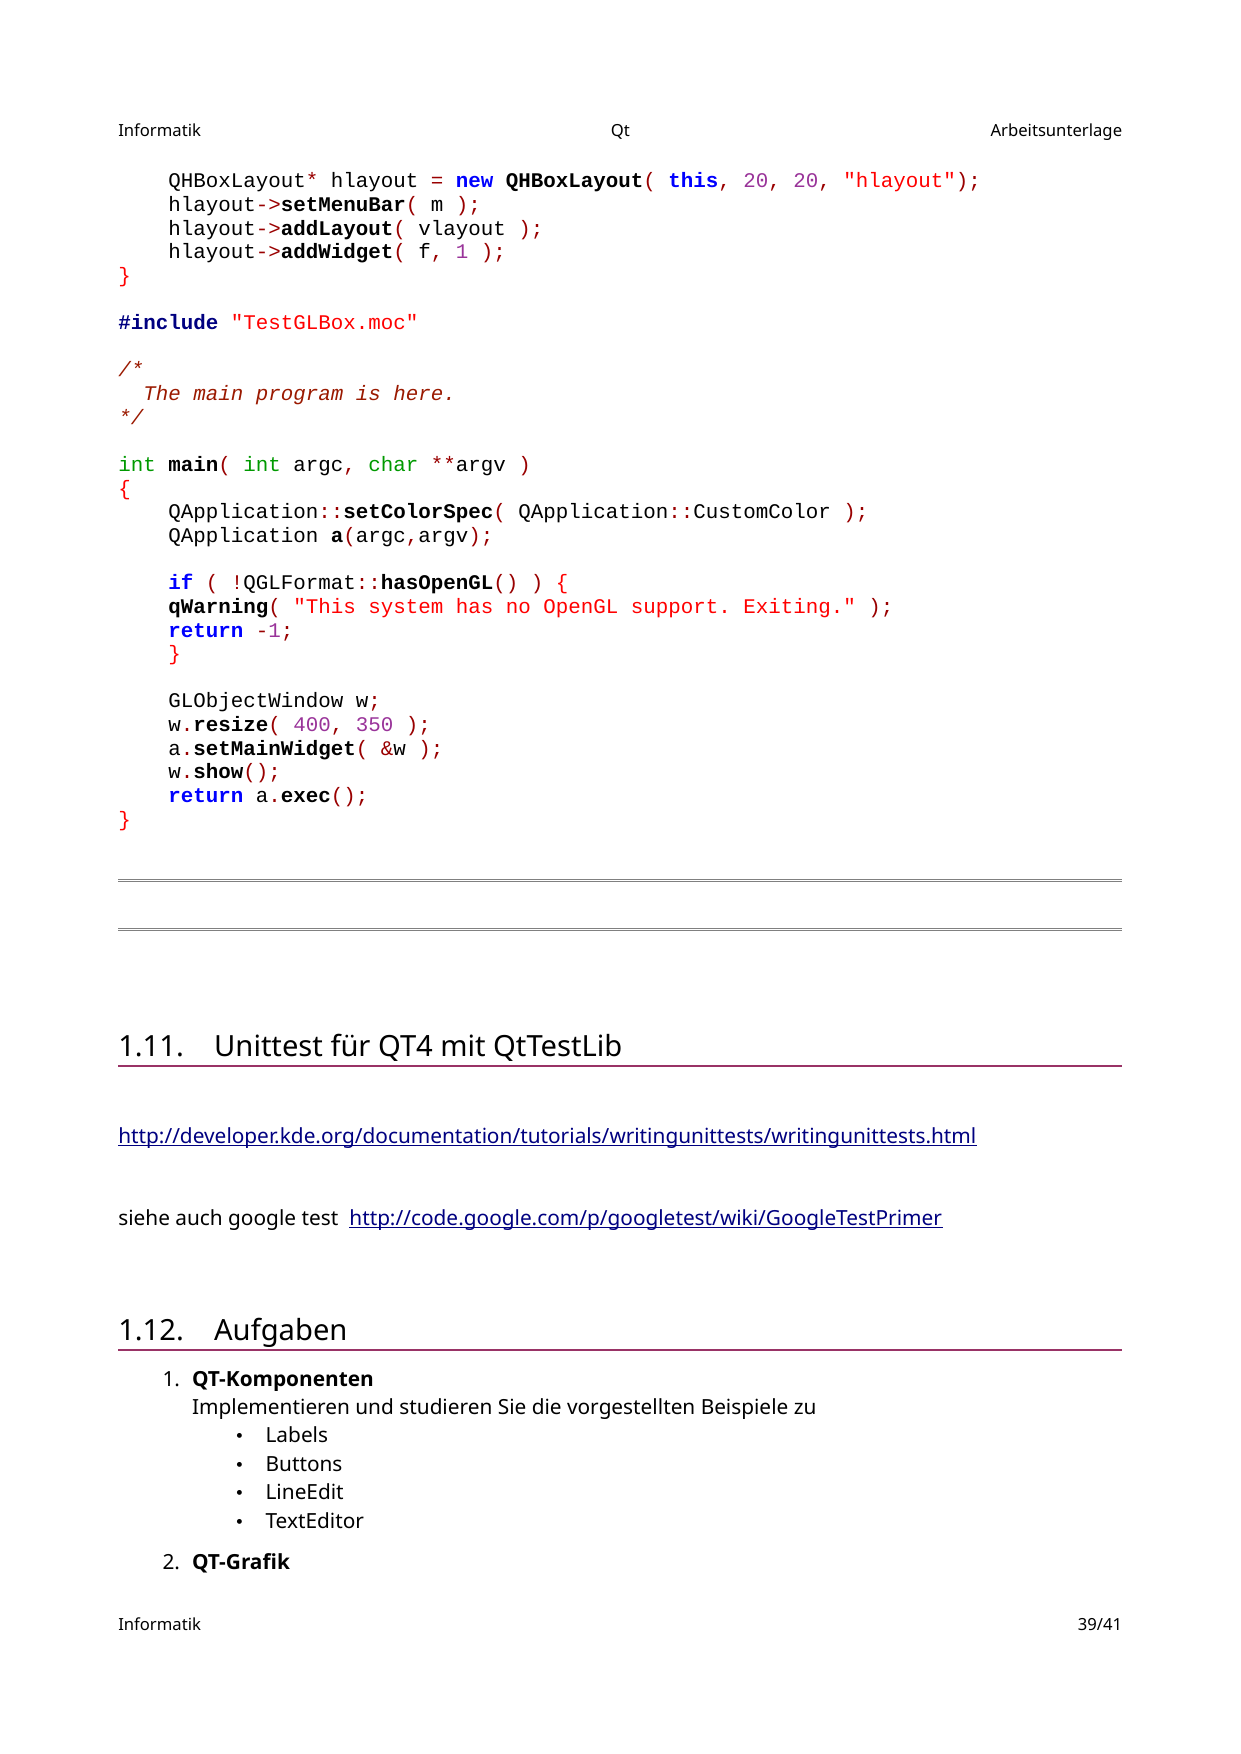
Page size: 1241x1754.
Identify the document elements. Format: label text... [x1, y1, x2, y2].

text { [118, 478, 1122, 501]
list Labels [236, 1421, 1122, 1449]
text The main program is here. [118, 383, 1122, 407]
text hlayout->setMenuBar( m ); [118, 194, 1122, 218]
text QApplication::setColorSpec( QApplication::CustomColor ); [118, 501, 1122, 525]
subtitle Aufgaben [118, 1309, 1122, 1349]
list Buttons [236, 1449, 1122, 1477]
text if ( !QGLFormat::hasOpenGL() ) { [118, 572, 1122, 596]
text #include "TestGLBox.moc" [118, 312, 1122, 336]
text QApplication a(argc,argv); [118, 525, 1122, 549]
text } [118, 809, 1122, 832]
text /* [118, 359, 1122, 383]
text return a.exec(); [118, 785, 1122, 809]
list TextEditor [236, 1506, 1122, 1534]
list QT-Komponenten Implementieren und studieren Sie die vorgestellten Beispiele zu [162, 1364, 1122, 1421]
text } [118, 643, 1122, 667]
list LineEdit [236, 1477, 1122, 1506]
text GLObjectWindow w; [118, 691, 1122, 714]
text qWarning( "This system has no OpenGL support. Exiting." ); [118, 596, 1122, 619]
text */ [118, 407, 1122, 430]
text return -1; [118, 619, 1122, 643]
text a.setMainWidget( &w ); [118, 738, 1122, 761]
text siehe auch google test http://code.google.com/p/googletest/wiki/GoogleTestPrimer [118, 1203, 1122, 1231]
text w.resize( 400, 350 ); [118, 714, 1122, 738]
text hlayout->addWidget( f, 1 ); [118, 241, 1122, 265]
text hlayout->addLayout( vlayout ); [118, 218, 1122, 241]
text int main( int argc, char **argv ) [118, 454, 1122, 478]
text } [118, 265, 1122, 288]
text w.show(); [118, 761, 1122, 785]
subtitle Unittest für QT4 mit QtTestLib [118, 1026, 1122, 1065]
text http://developer.kde.org/documentation/tutorials/writingunittests/writingunittests.html [118, 1121, 1122, 1149]
list QT-Grafik Analog für QPainter. [162, 1547, 1122, 1575]
text QHBoxLayout* hlayout = new QHBoxLayout( this, 20, 20, "hlayout"); [118, 170, 1122, 194]
